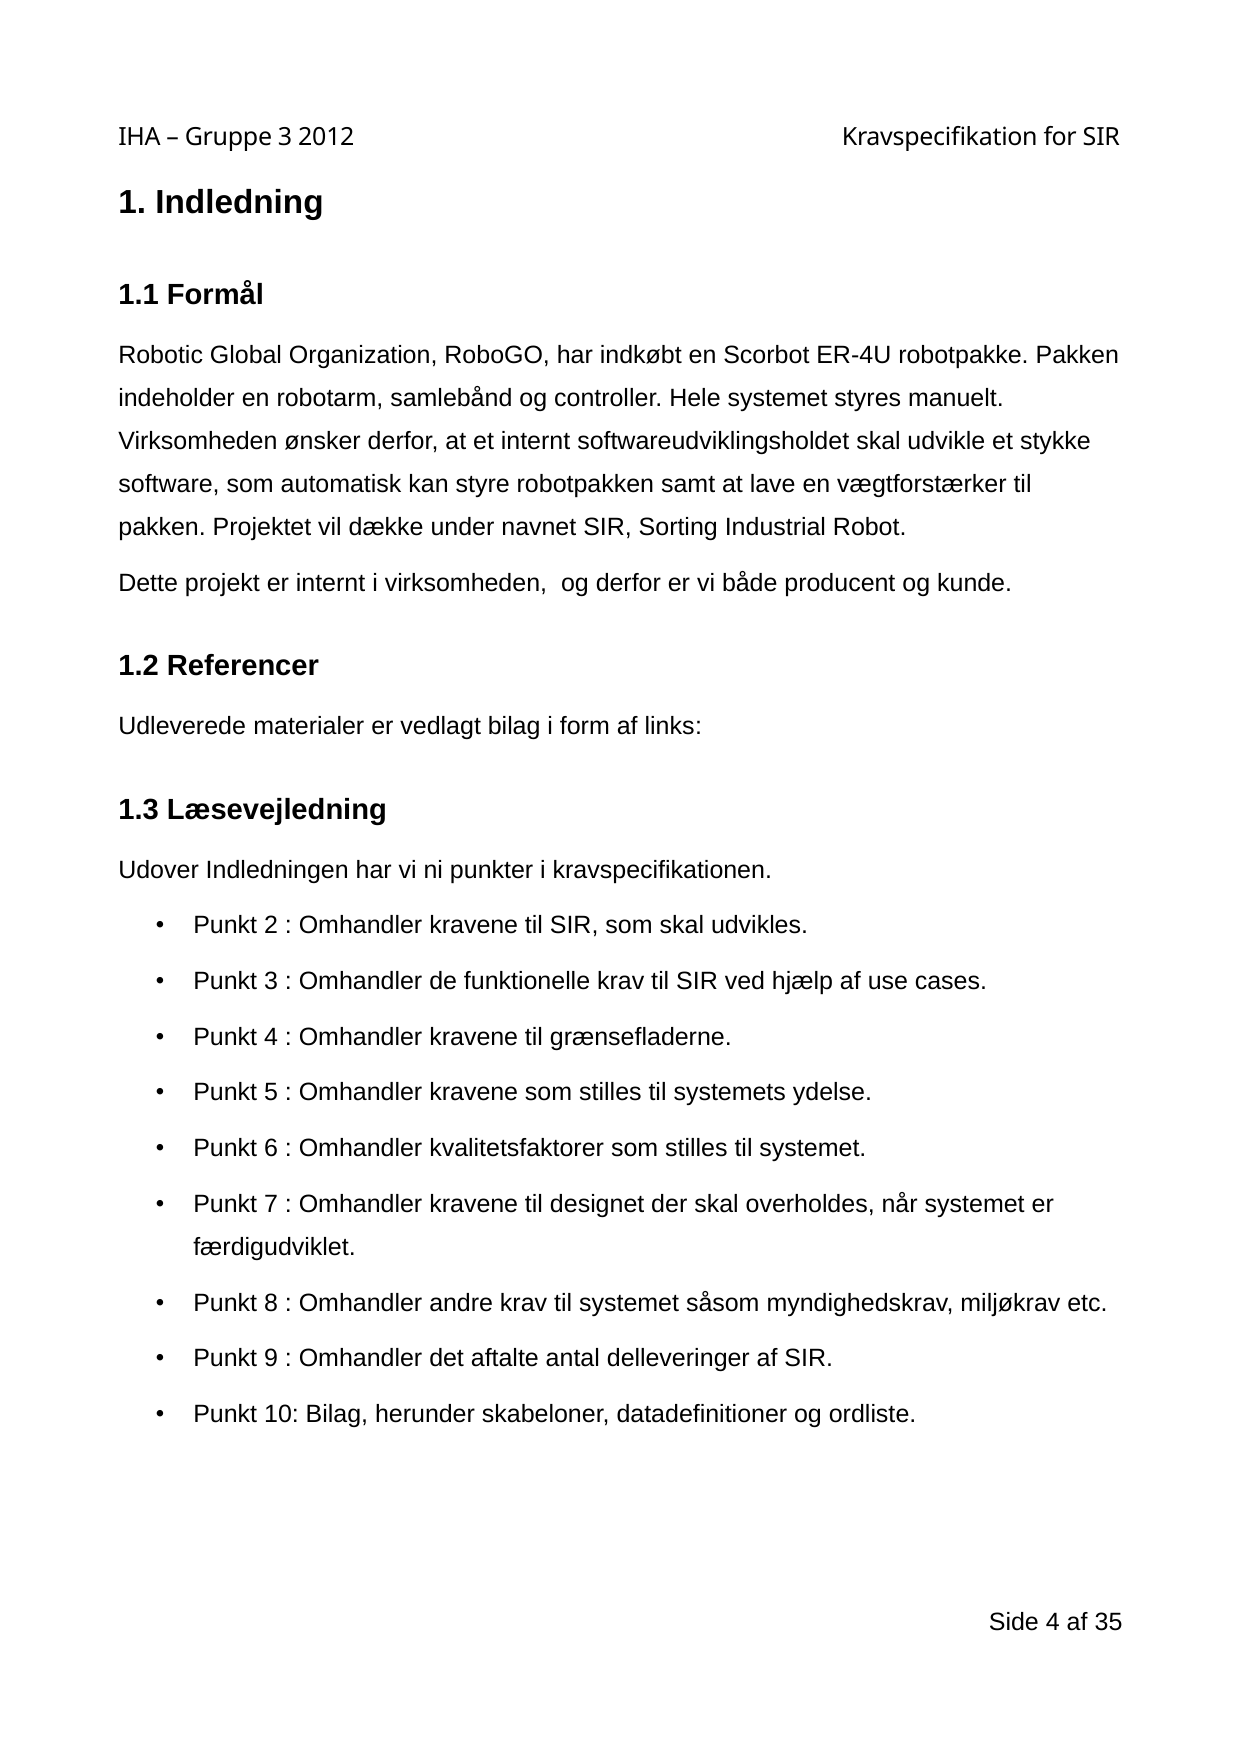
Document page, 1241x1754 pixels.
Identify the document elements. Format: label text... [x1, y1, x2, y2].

text Dette projekt er internt i virksomheden, og derfor er vi både producent og kunde. [118, 568, 1122, 596]
subtitle 1. Indledning [118, 182, 1122, 220]
text Robotic Global Organization, RoboGO, har indkøbt en Scorbot ER-4U robotpakke. Pakken indeholder en robotarm, samlebånd og controller. Hele systemet styres manuelt. Virksomheden ønsker derfor, at et internt softwareudviklingsholdet skal udvikle et stykke software, som automatisk kan styre robotpakken samt at lave en vægtforstærker til pakken. Projektet vil dække under navnet SIR, Sorting Industrial Robot. [118, 339, 1122, 541]
list Punkt 7 : Omhandler kravene til designet der skal overholdes, når systemet er færdigudviklet. [156, 1189, 1122, 1261]
list Punkt 3 : Omhandler de funktionelle krav til SIR ved hjælp af use cases. [156, 966, 1122, 995]
text Udover Indledningen har vi ni punkter i kravspecifikationen. [118, 854, 1122, 883]
text Udleverede materialer er vedlagt bilag i form af links: [118, 711, 1122, 740]
list Punkt 4 : Omhandler kravene til grænsefladerne. [156, 1022, 1122, 1051]
list Punkt 6 : Omhandler kvalitetsfaktorer som stilles til systemet. [156, 1133, 1122, 1162]
list Punkt 10: Bilag, herunder skabeloner, datadefinitioner og ordliste. [156, 1399, 1122, 1428]
list Punkt 2 : Omhandler kravene til SIR, som skal udvikles. [156, 910, 1122, 939]
list Punkt 8 : Omhandler andre krav til systemet såsom myndighedskrav, miljøkrav etc. [156, 1288, 1122, 1317]
list Punkt 5 : Omhandler kravene som stilles til systemets ydelse. [156, 1077, 1122, 1106]
subtitle 1.3 Læsevejledning [118, 792, 1122, 825]
subtitle 1.2 Referencer [118, 648, 1122, 682]
subtitle 1.1 Formål [118, 277, 1122, 310]
list Punkt 9 : Omhandler det aftalte antal delleveringer af SIR. [156, 1343, 1122, 1372]
